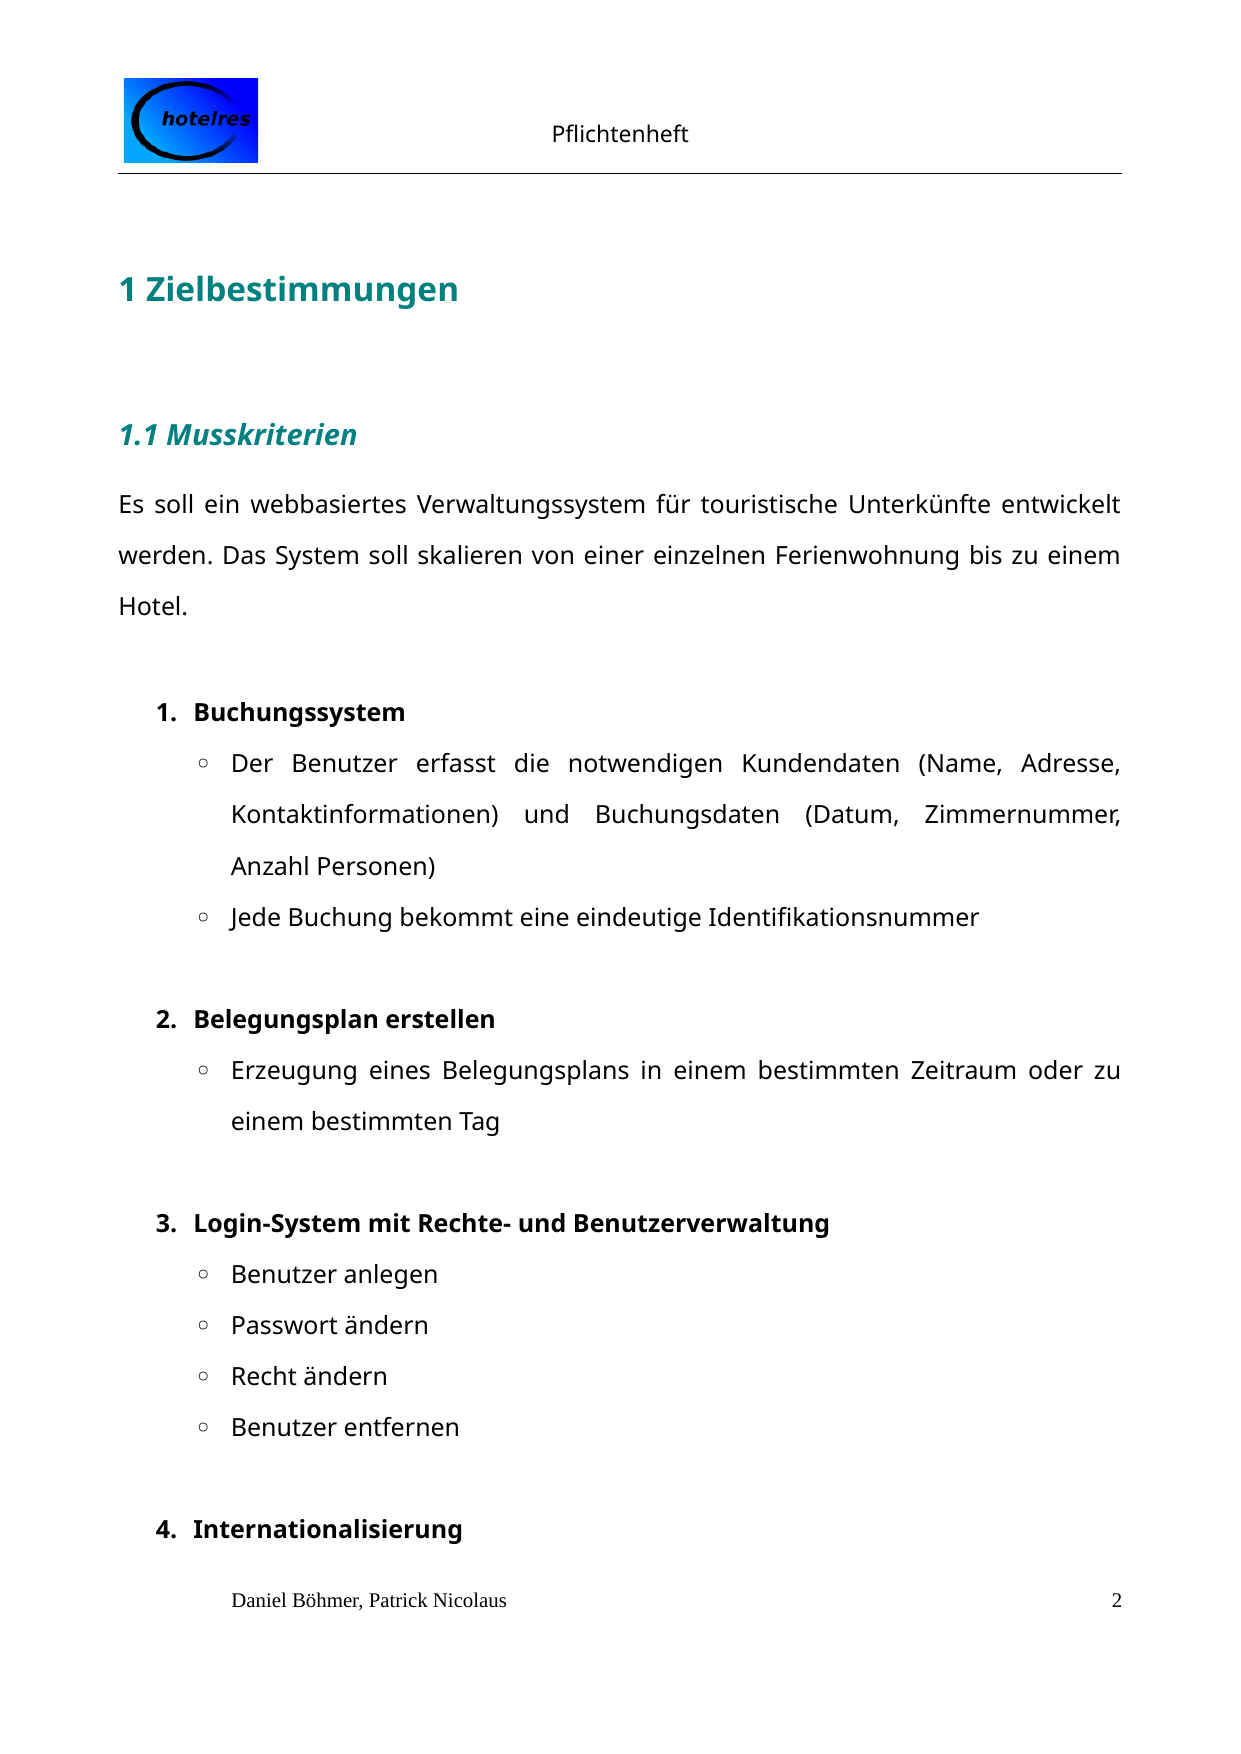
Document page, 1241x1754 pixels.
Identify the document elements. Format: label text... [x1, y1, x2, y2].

list Login-System mit Rechte- und Benutzerverwaltung [156, 1205, 1122, 1239]
list Benutzer anlegen [193, 1256, 1122, 1291]
list Passwort ändern [193, 1307, 1122, 1342]
text Es soll ein webbasiertes Verwaltungssystem für touristische Unterkünfte entwickelt werden. Das System soll skalieren von einer einzelnen Ferienwohnung bis zu einem Hotel. [118, 486, 1122, 622]
list Jede Buchung bekommt eine eindeutige Identifikationsnummer [193, 899, 1122, 933]
subtitle 1 Zielbestimmungen [118, 266, 1122, 311]
list Recht ändern [193, 1358, 1122, 1393]
list Internationalisierung [156, 1512, 1122, 1546]
list Benutzer entfernen [193, 1409, 1122, 1444]
list Der Benutzer erfasst die notwendigen Kundendaten (Name, Adresse, Kontaktinformationen) und Buchungsdaten (Datum, Zimmernummer, Anzahl Personen) [193, 746, 1122, 882]
picture [123, 78, 259, 163]
subtitle 1.1 Musskriterien [118, 414, 1122, 454]
list Buchungssystem [156, 695, 1122, 729]
list Erzeugung eines Belegungsplans in einem bestimmten Zeitraum oder zu einem bestimmten Tag [193, 1052, 1122, 1137]
list Belegungsplan erstellen [156, 1001, 1122, 1035]
